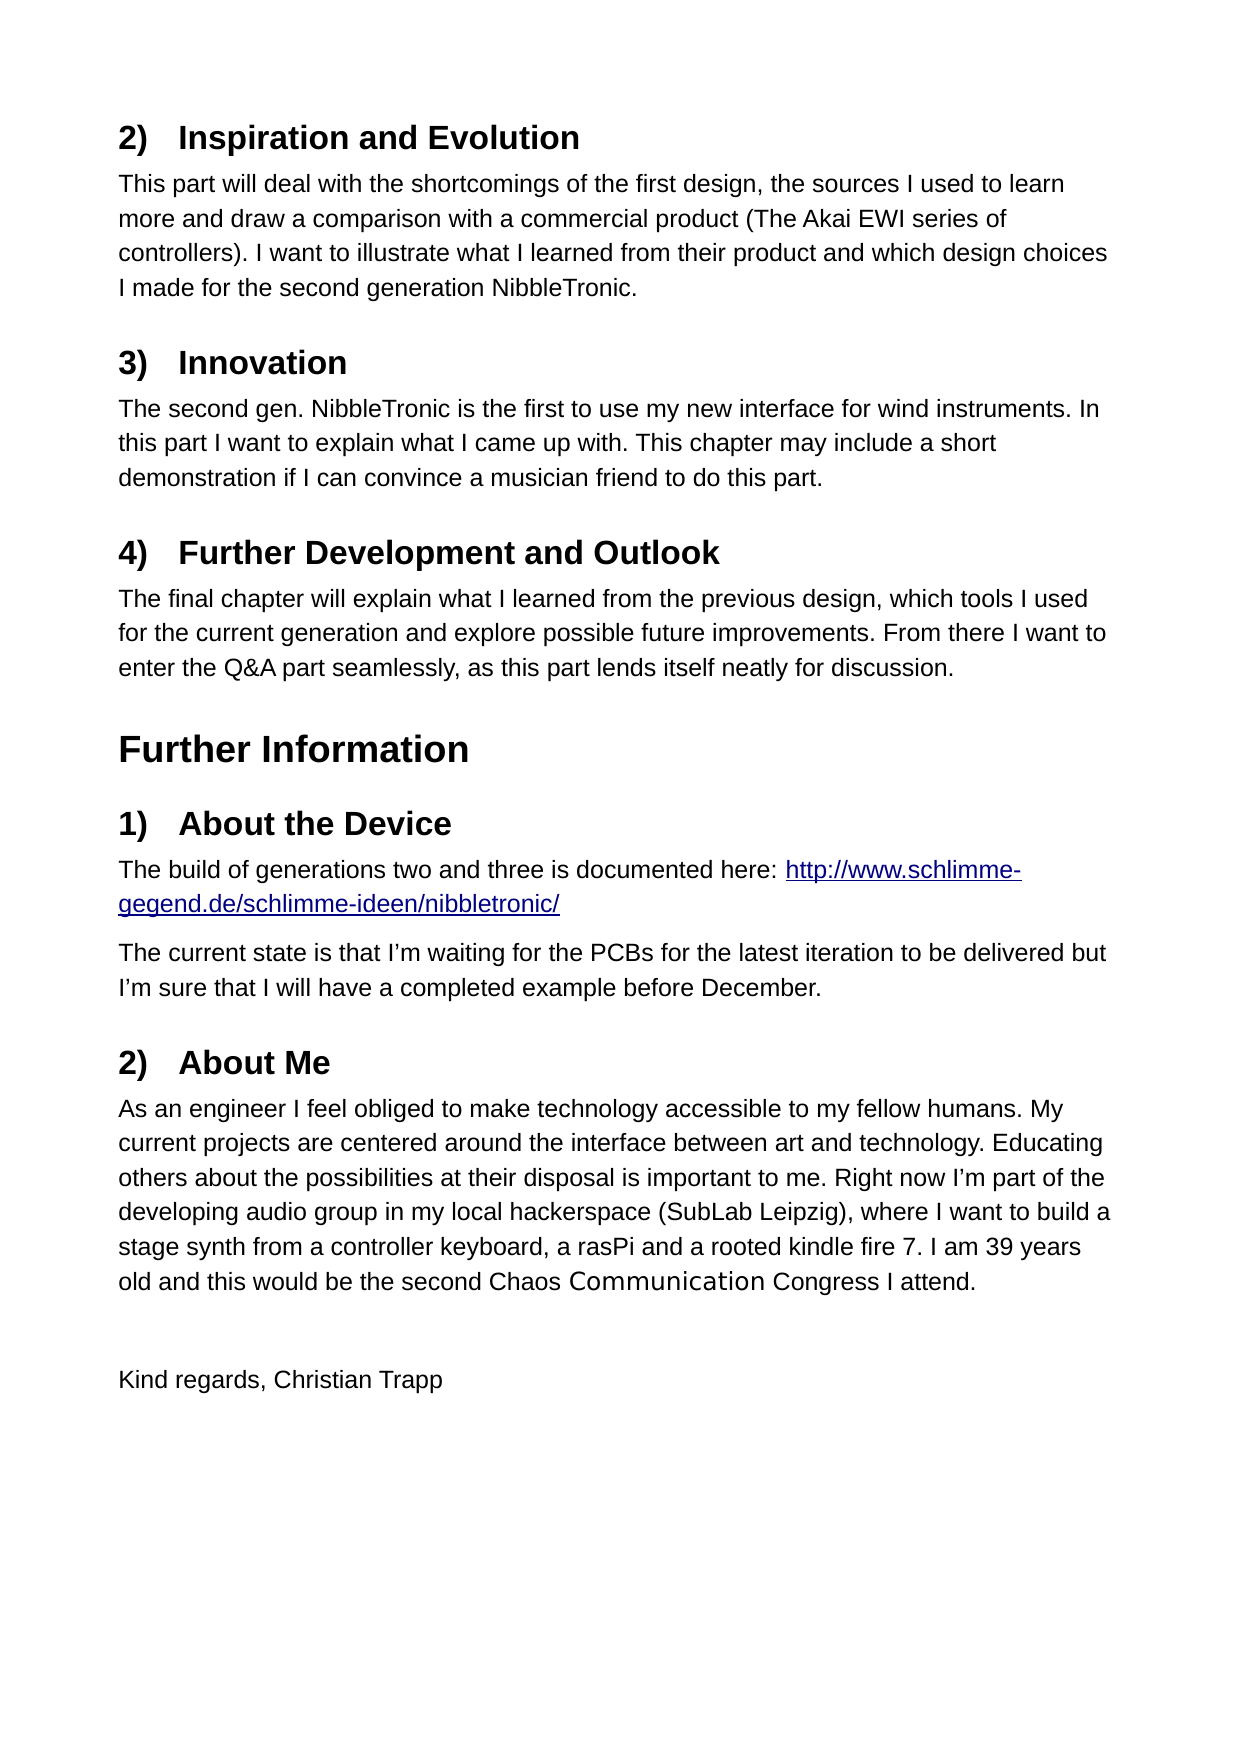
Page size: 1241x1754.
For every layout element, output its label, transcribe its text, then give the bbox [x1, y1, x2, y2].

subtitle Further Information [118, 727, 1122, 770]
subtitle Innovation [118, 343, 1122, 381]
subtitle About the Device [118, 804, 1122, 842]
text The current state is that I’m waiting for the PCBs for the latest iteration to be delivered but I’m sure that I will have a completed example before December. [118, 938, 1122, 1002]
text The final chapter will explain what I learned from the previous design, which tools I used for the current generation and explore possible future improvements. From there I want to enter the Q&A part seamlessly, as this part lends itself neatly for discussion. [118, 584, 1122, 681]
text As an engineer I feel obliged to make technology accessible to my fellow humans. My current projects are centered around the interface between art and technology. Educating others about the possibilities at their disposal is important to me. Right now I’m part of the developing audio group in my local hackerspace (SubLab Leipzig), where I want to build a stage synth from a controller keyboard, a rasPi and a rooted kindle fire 7. I am 39 years old and this would be the second Chaos Communication Congress I attend. [118, 1094, 1122, 1296]
subtitle Further Development and Outlook [118, 533, 1122, 571]
text The second gen. NibbleTronic is the first to use my new interface for wind instruments. In this part I want to explain what I came up with. This chapter may include a short demonstration if I can convince a musician friend to do this part. [118, 394, 1122, 491]
text Kind regards, Christian Trapp [118, 1365, 1122, 1394]
text This part will deal with the shortcomings of the first design, the sources I used to learn more and draw a comparison with a commercial product (The Akai EWI series of controllers). I want to illustrate what I learned from their product and which design choices I made for the second generation NibbleTronic. [118, 169, 1122, 301]
subtitle Inspiration and Evolution [118, 118, 1122, 157]
subtitle About Me [118, 1043, 1122, 1081]
text The build of generations two and three is documented here: http://www.schlimme-gegend.de/schlimme-ideen/nibbletronic/ [118, 855, 1122, 918]
